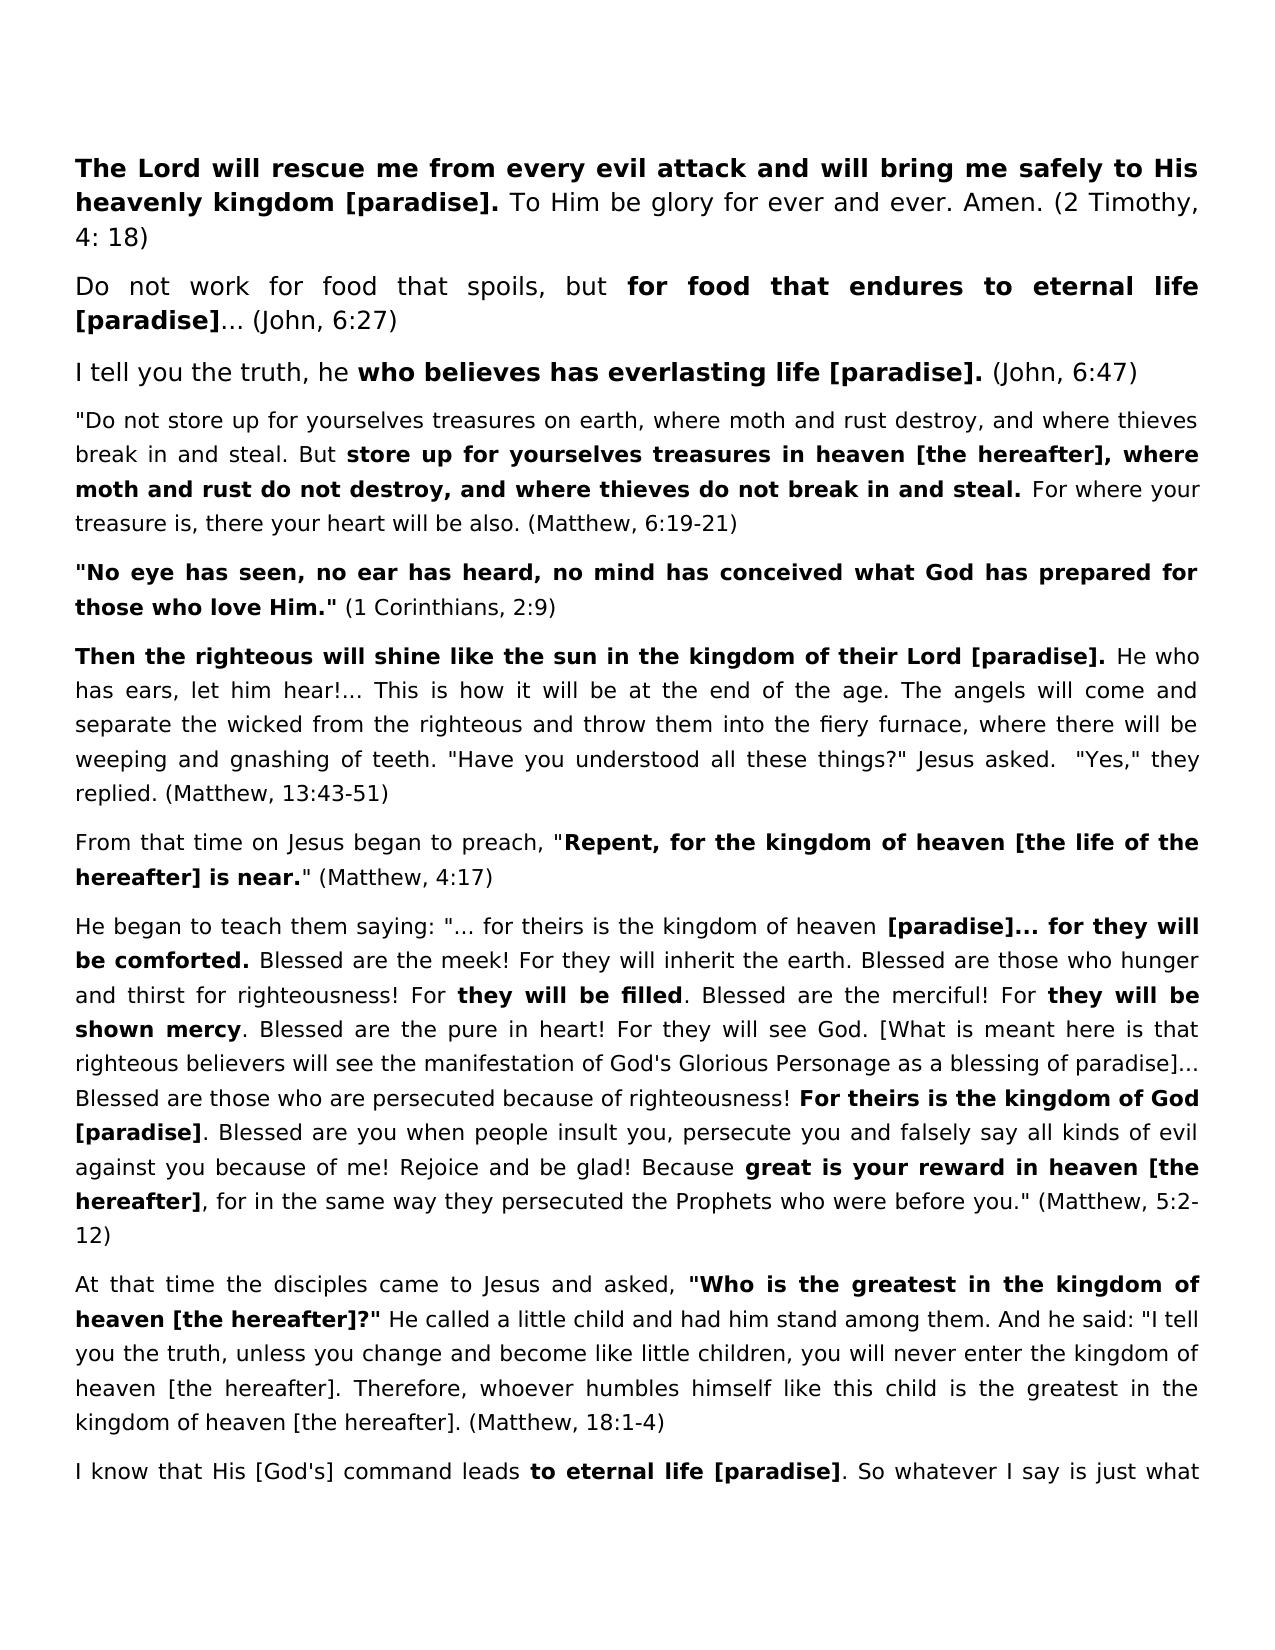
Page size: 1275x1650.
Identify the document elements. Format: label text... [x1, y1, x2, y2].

text From that time on Jesus began to preach, "Repent, for the kingdom of heaven [the life of the hereafter] is near." (Matthew, 4:17) [75, 823, 1200, 892]
text "No eye has seen, no ear has heard, no mind has conceived what God has prepared for those who love Him." (1 Corinthians, 2:9) [75, 553, 1200, 622]
text The Lord will rescue me from every evil attack and will bring me safely to His heavenly kingdom [paradise]. To Him be glory for ever and ever. Amen. (2 Timothy, 4: 18) [75, 150, 1200, 253]
text I know that His [God's] command leads to eternal life [paradise]. So whatever I say is just what [75, 1452, 1200, 1486]
text He began to teach them saying: "... for theirs is the kingdom of heaven [paradise]... for they will be comforted. Blessed are the meek! For they will inherit the earth. Blessed are those who hunger and thirst for righteousness! For they will be filled. Blessed are the merciful! For they will be shown mercy. Blessed are the pure in heart! For they will see God. [What is meant here is that righteous believers will see the manifestation of God's Glorious Personage as a blessing of paradise]... Blessed are those who are persecuted because of righteousness! For theirs is the kingdom of God [paradise]. Blessed are you when people insult you, persecute you and falsely say all kinds of evil against you because of me! Rejoice and be glad! Because great is your reward in heaven [the hereafter], for in the same way they persecuted the Prophets who were before you." (Matthew, 5:2-12) [75, 907, 1200, 1251]
text Then the righteous will shine like the sun in the kingdom of their Lord [paradise]. He who has ears, let him hear!... This is how it will be at the end of the age. The angels will come and separate the wicked from the righteous and throw them into the fiery furnace, where there will be weeping and gnashing of teeth. "Have you understood all these things?" Jesus asked. "Yes," they replied. (Matthew, 13:43-51) [75, 637, 1200, 808]
text At that time the disciples came to Jesus and asked, "Who is the greatest in the kingdom of heaven [the hereafter]?" He called a little child and had him stand among them. And he said: "I tell you the truth, unless you change and become like little children, you will never enter the kingdom of heaven [the hereafter]. Therefore, whoever humbles himself like this child is the greatest in the kingdom of heaven [the hereafter]. (Matthew, 18:1-4) [75, 1265, 1200, 1437]
text I tell you the truth, he who believes has everlasting life [paradise]. (John, 6:47) [75, 351, 1200, 389]
text "Do not store up for yourselves treasures on earth, where moth and rust destroy, and where thieves break in and steal. But store up for yourselves treasures in heaven [the hereafter], where moth and rust do not destroy, and where thieves do not break in and steal. For where your treasure is, there your heart will be also. (Matthew, 6:19-21) [75, 401, 1200, 538]
text Do not work for food that spoils, but for food that endures to eternal life [paradise]... (John, 6:27) [75, 268, 1200, 337]
